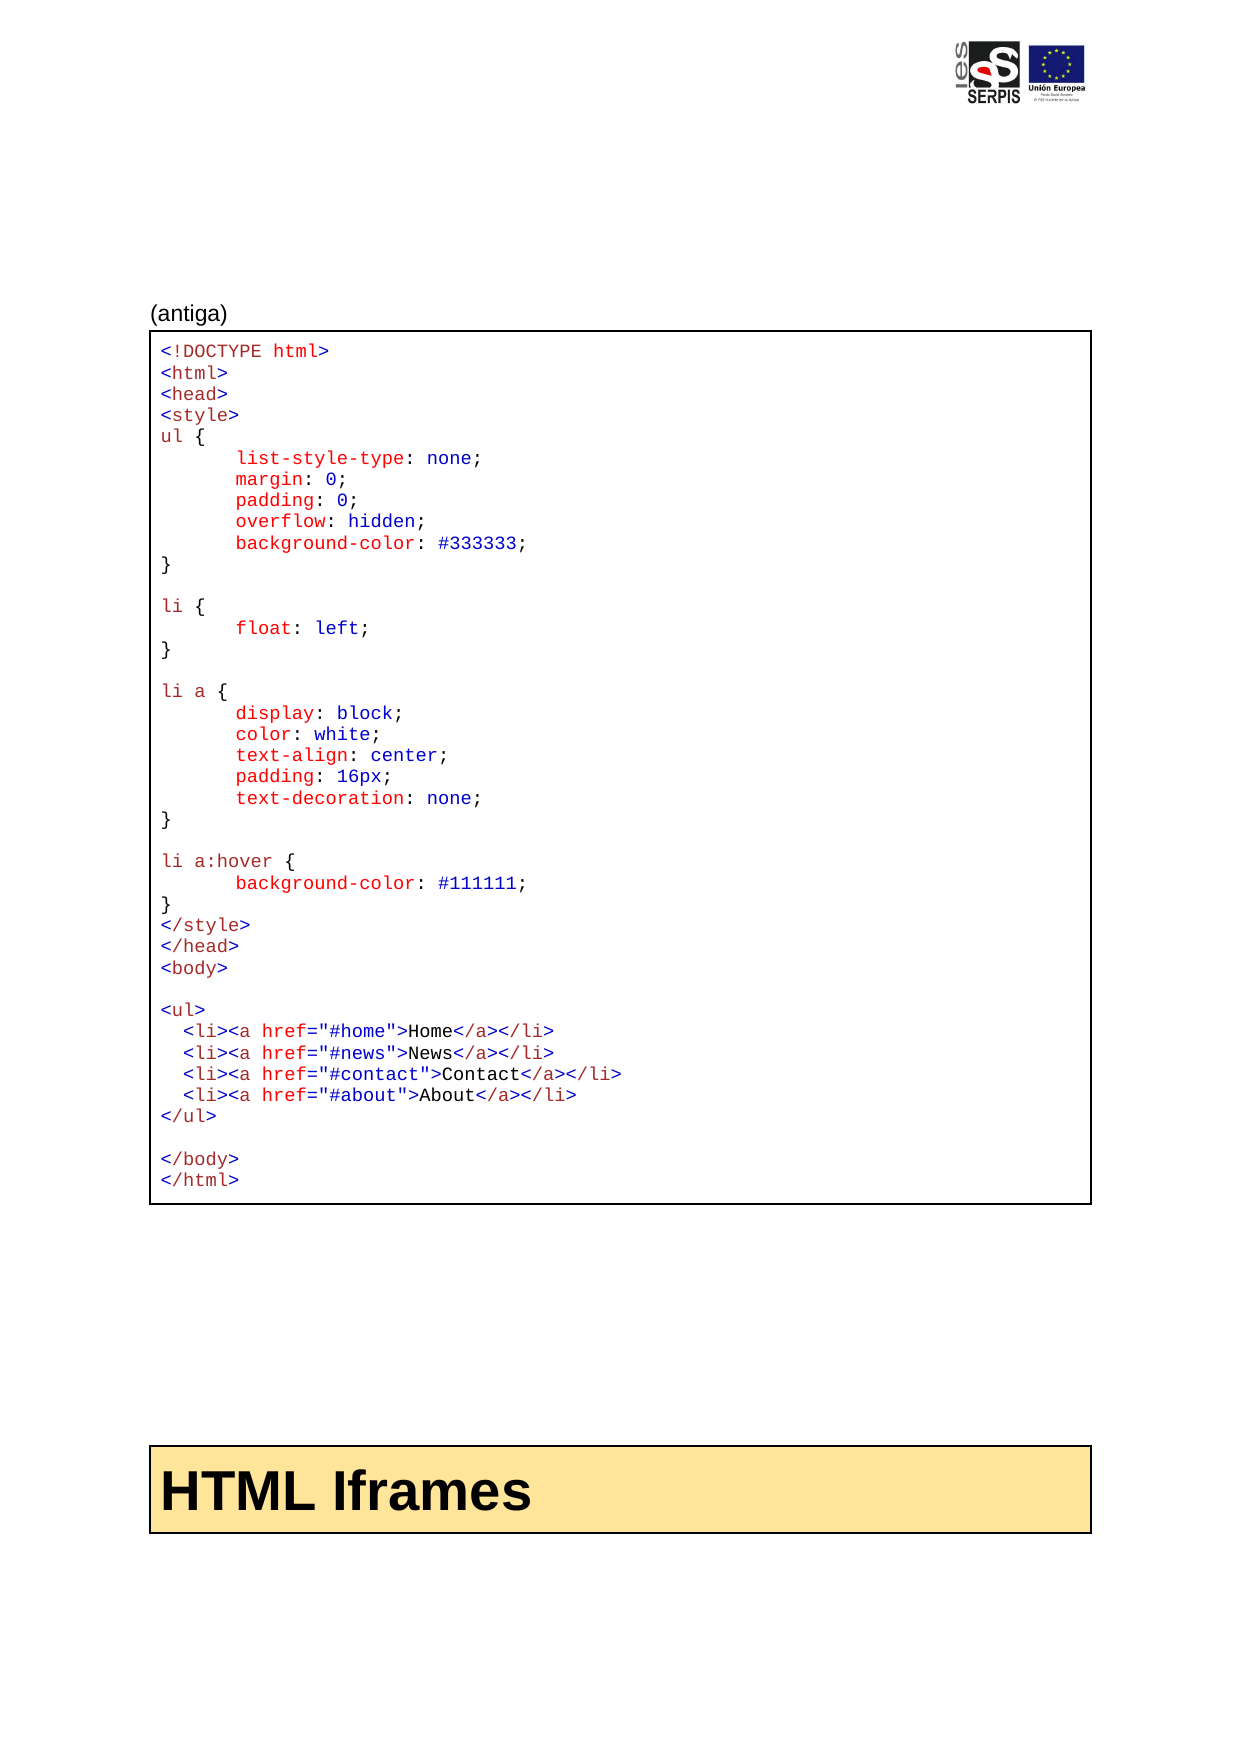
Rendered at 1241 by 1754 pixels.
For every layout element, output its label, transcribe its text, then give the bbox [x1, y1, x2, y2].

text (antiga) [150, 299, 1090, 326]
table_header HTML Iframes [151, 1447, 1090, 1532]
table_header <!DOCTYPE html> <html> <head> <style> ul { list-style-type: none; margin: 0; padding: 0; overflow: hidden; background-color: #333333; } li { float: left; } li a { display: block; color: white; text-align: center; padding: 16px; text-decoration: none; } li a:hover { background-color: #111111; } </style> </head> <body> <ul> <li><a href="#home">Home</a></li> <li><a href="#news">News</a></li> <li><a href="#contact">Contact</a></li> <li><a href="#about">About</a></li> </ul> </body> </html> [151, 332, 1090, 1203]
picture [950, 37, 1090, 106]
